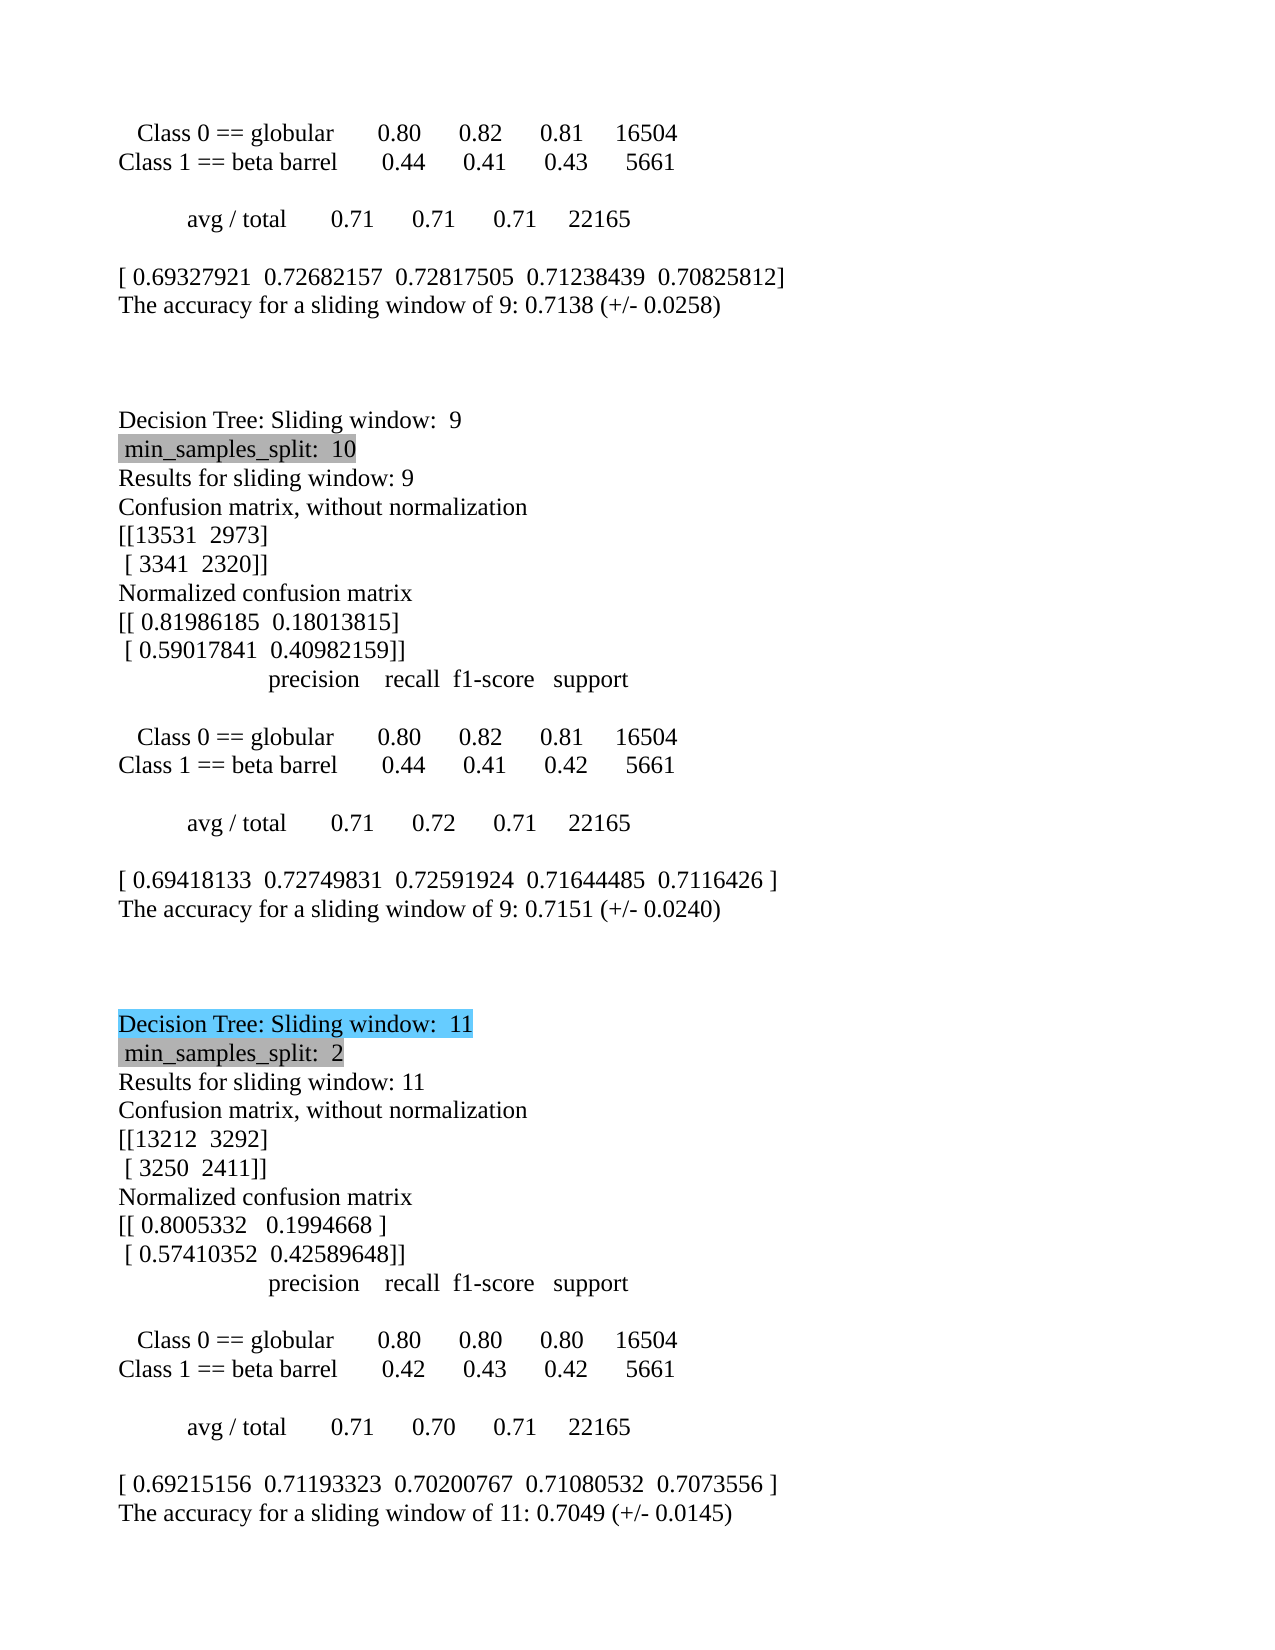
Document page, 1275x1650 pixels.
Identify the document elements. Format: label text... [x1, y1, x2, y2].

text The accuracy for a sliding window of 9: 0.7138 (+/- 0.0258) [118, 291, 1157, 319]
text Normalized confusion matrix [118, 1182, 1157, 1211]
text [[13531 2973] [118, 521, 1157, 549]
text Class 1 == beta barrel 0.42 0.43 0.42 5661 [118, 1354, 1157, 1383]
text [ 0.69215156 0.71193323 0.70200767 0.71080532 0.7073556 ] [118, 1469, 1157, 1498]
text Normalized confusion matrix [118, 578, 1157, 607]
text precision recall f1-score support [118, 664, 1157, 693]
text Class 0 == globular 0.80 0.80 0.80 16504 [118, 1326, 1157, 1354]
text Results for sliding window: 9 [118, 463, 1157, 492]
text Results for sliding window: 11 [118, 1067, 1157, 1096]
text min_samples_split: 10 [118, 434, 1157, 463]
text [ 3341 2320]] [118, 549, 1157, 578]
text Confusion matrix, without normalization [118, 492, 1157, 521]
text The accuracy for a sliding window of 9: 0.7151 (+/- 0.0240) [118, 894, 1157, 923]
text The accuracy for a sliding window of 11: 0.7049 (+/- 0.0145) [118, 1498, 1157, 1527]
text [ 0.59017841 0.40982159]] [118, 636, 1157, 664]
text Decision Tree: Sliding window: 11 [118, 1009, 1157, 1038]
text [ 0.57410352 0.42589648]] [118, 1239, 1157, 1268]
text [[13212 3292] [118, 1124, 1157, 1153]
text min_samples_split: 2 [118, 1038, 1157, 1067]
text Confusion matrix, without normalization [118, 1096, 1157, 1124]
text avg / total 0.71 0.71 0.71 22165 [118, 204, 1157, 233]
text Class 1 == beta barrel 0.44 0.41 0.43 5661 [118, 147, 1157, 176]
text [ 0.69418133 0.72749831 0.72591924 0.71644485 0.7116426 ] [118, 866, 1157, 894]
text Class 0 == globular 0.80 0.82 0.81 16504 [118, 722, 1157, 751]
text avg / total 0.71 0.70 0.71 22165 [118, 1412, 1157, 1441]
text Class 1 == beta barrel 0.44 0.41 0.42 5661 [118, 751, 1157, 779]
text Decision Tree: Sliding window: 9 [118, 406, 1157, 434]
text [ 3250 2411]] [118, 1153, 1157, 1182]
text Class 0 == globular 0.80 0.82 0.81 16504 [118, 118, 1157, 147]
text precision recall f1-score support [118, 1268, 1157, 1297]
text [[ 0.8005332 0.1994668 ] [118, 1211, 1157, 1239]
text [ 0.69327921 0.72682157 0.72817505 0.71238439 0.70825812] [118, 262, 1157, 291]
text [[ 0.81986185 0.18013815] [118, 607, 1157, 636]
text avg / total 0.71 0.72 0.71 22165 [118, 808, 1157, 837]
